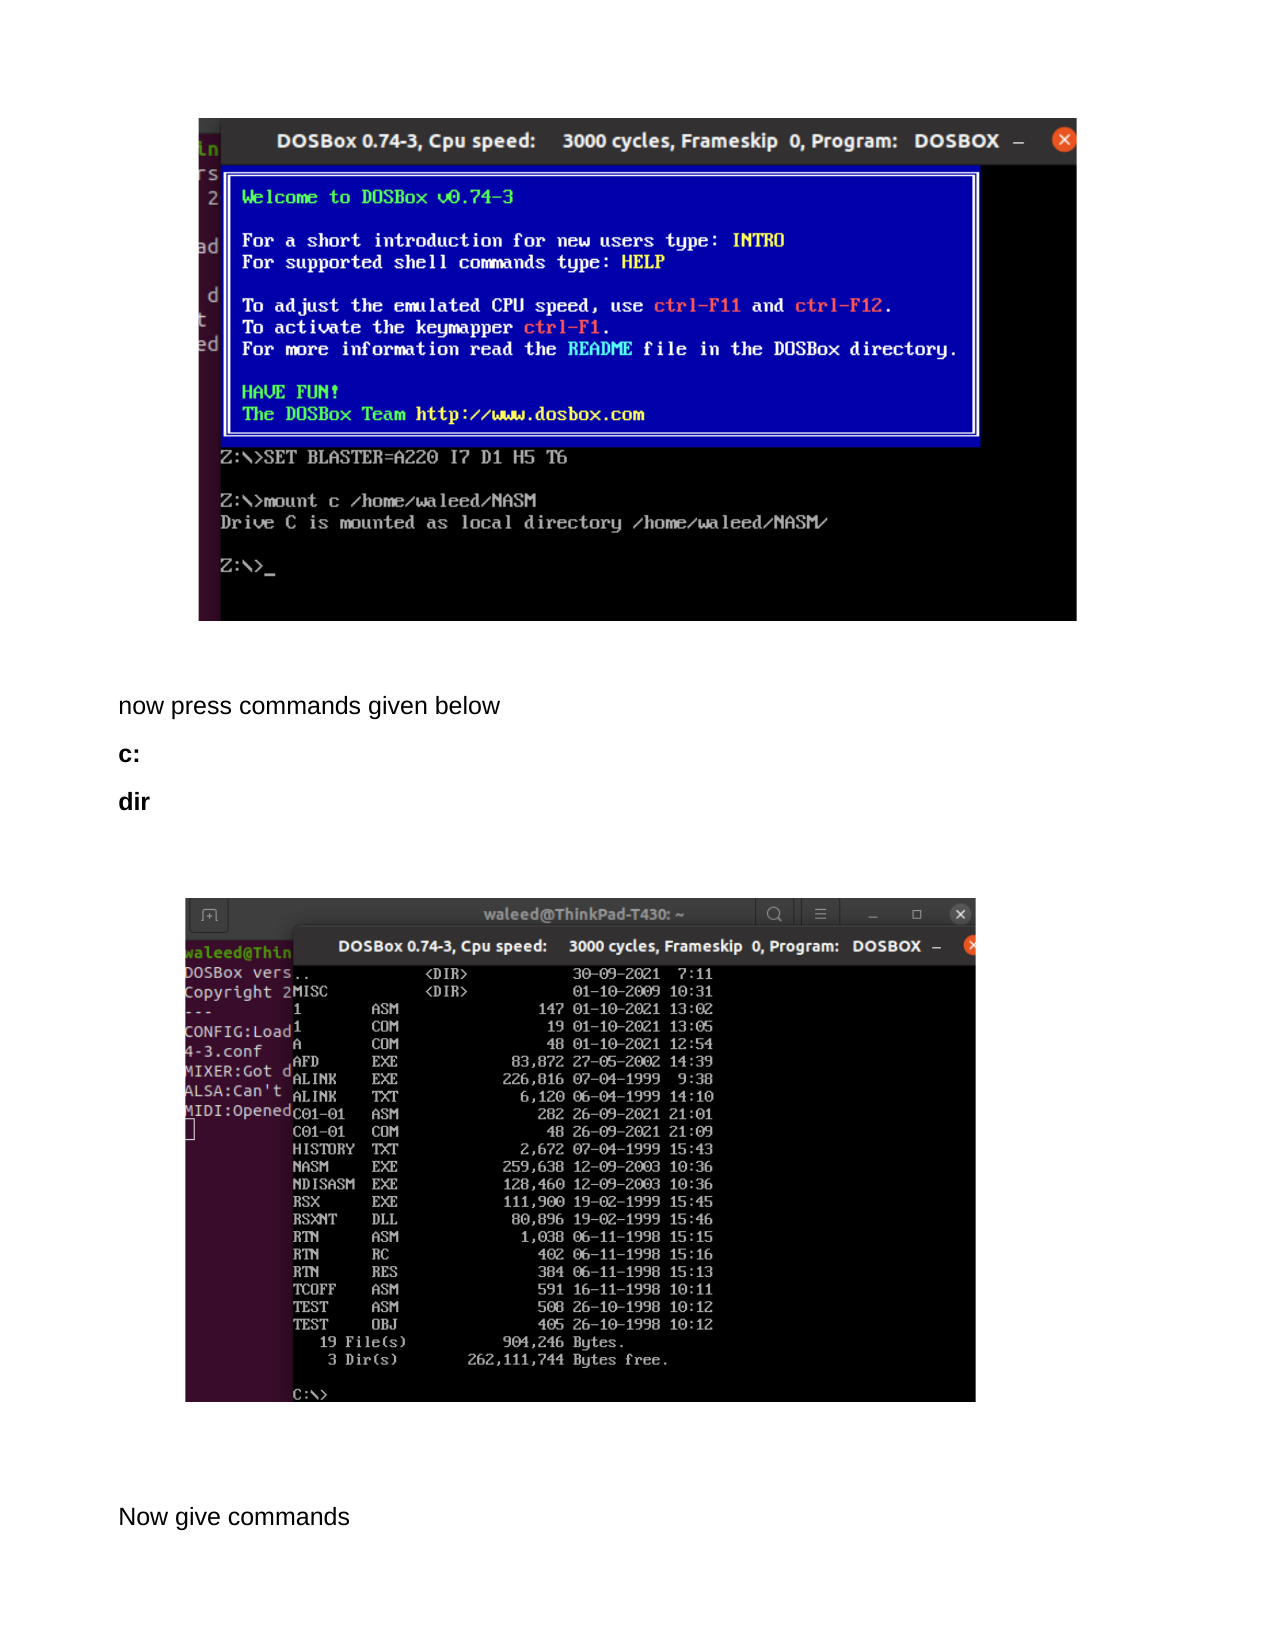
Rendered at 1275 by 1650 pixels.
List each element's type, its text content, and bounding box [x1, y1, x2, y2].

text Now give commands [118, 881, 1157, 1531]
text now press commands given below [118, 118, 1157, 720]
picture [185, 898, 976, 1402]
picture [198, 118, 1077, 621]
text dir [118, 786, 1157, 815]
text c: [118, 739, 1157, 768]
